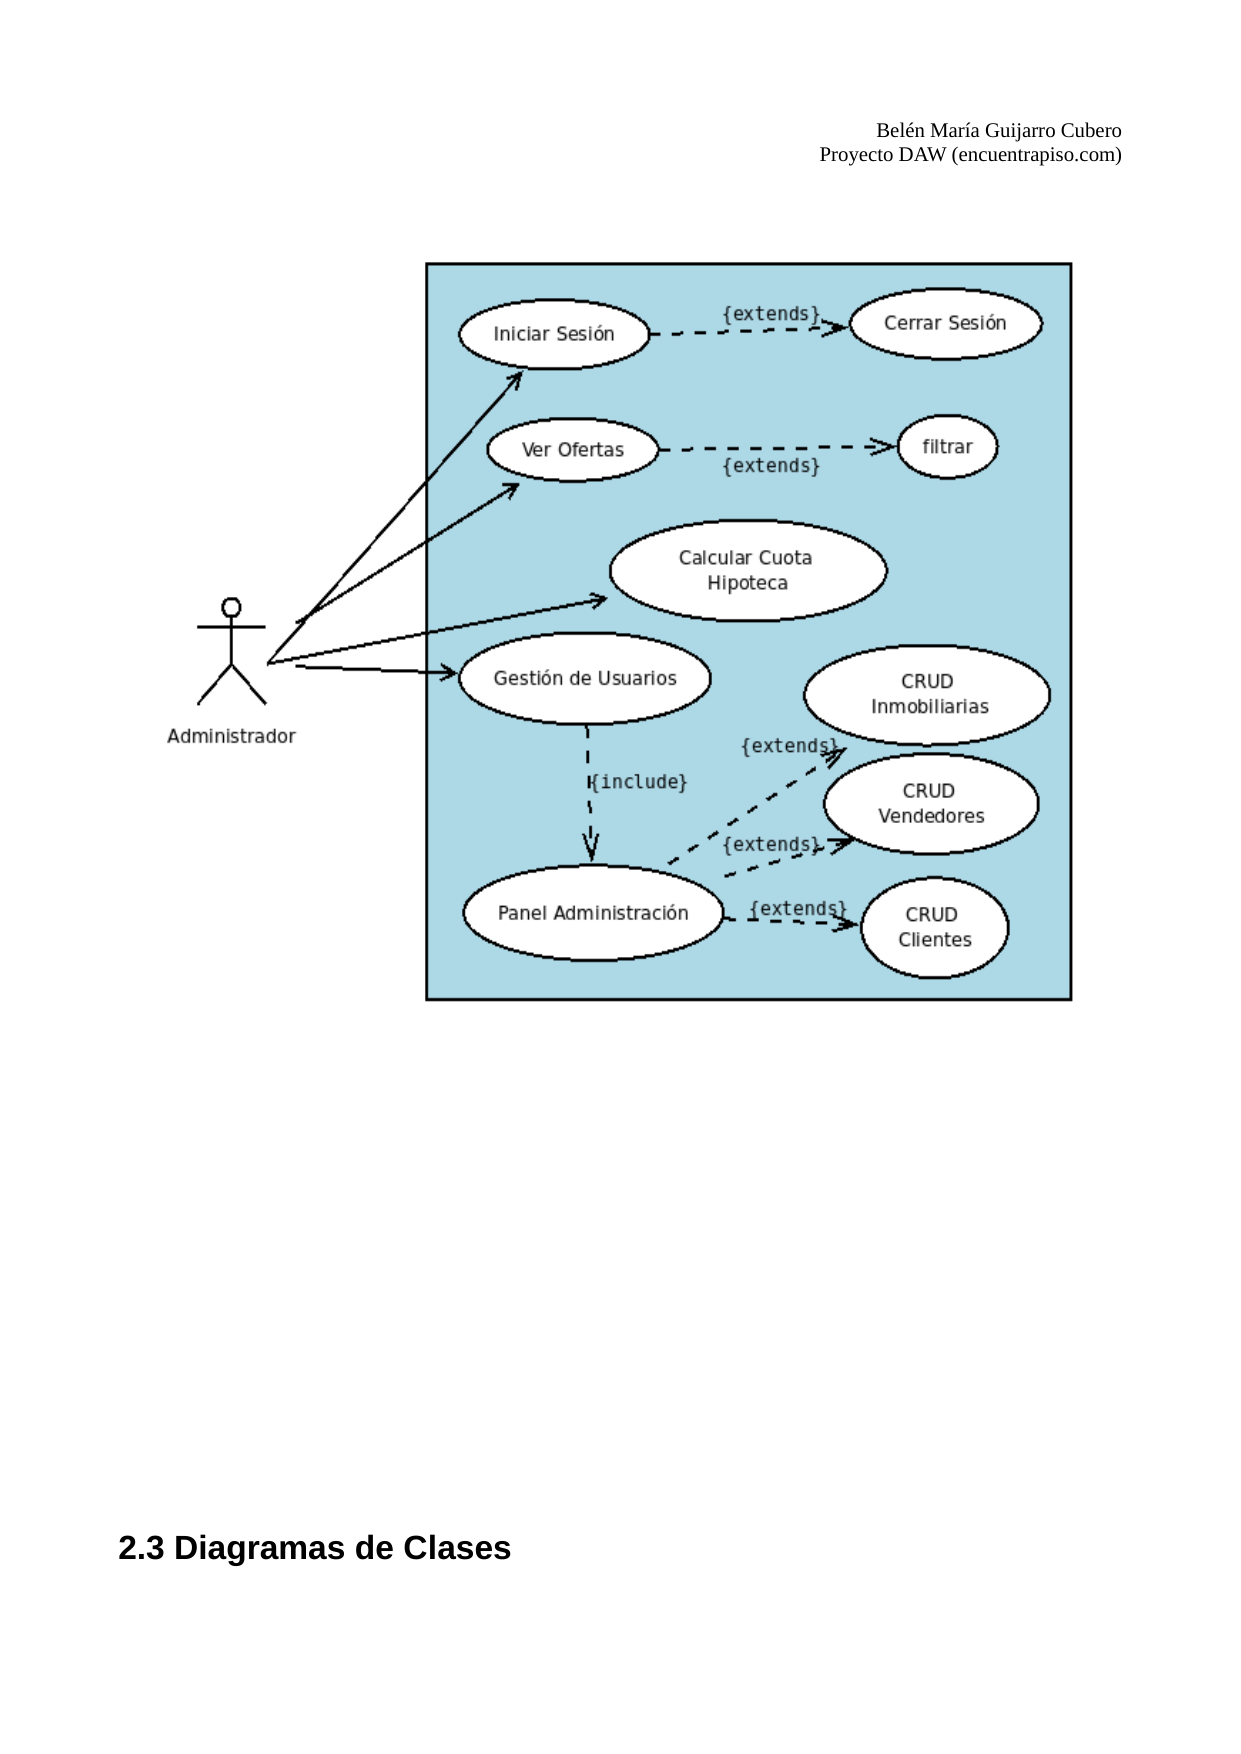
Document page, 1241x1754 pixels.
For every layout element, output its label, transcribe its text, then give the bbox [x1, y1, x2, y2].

picture [166, 262, 1074, 1003]
subtitle 2.3 Diagramas de Clases [118, 1528, 1122, 1567]
